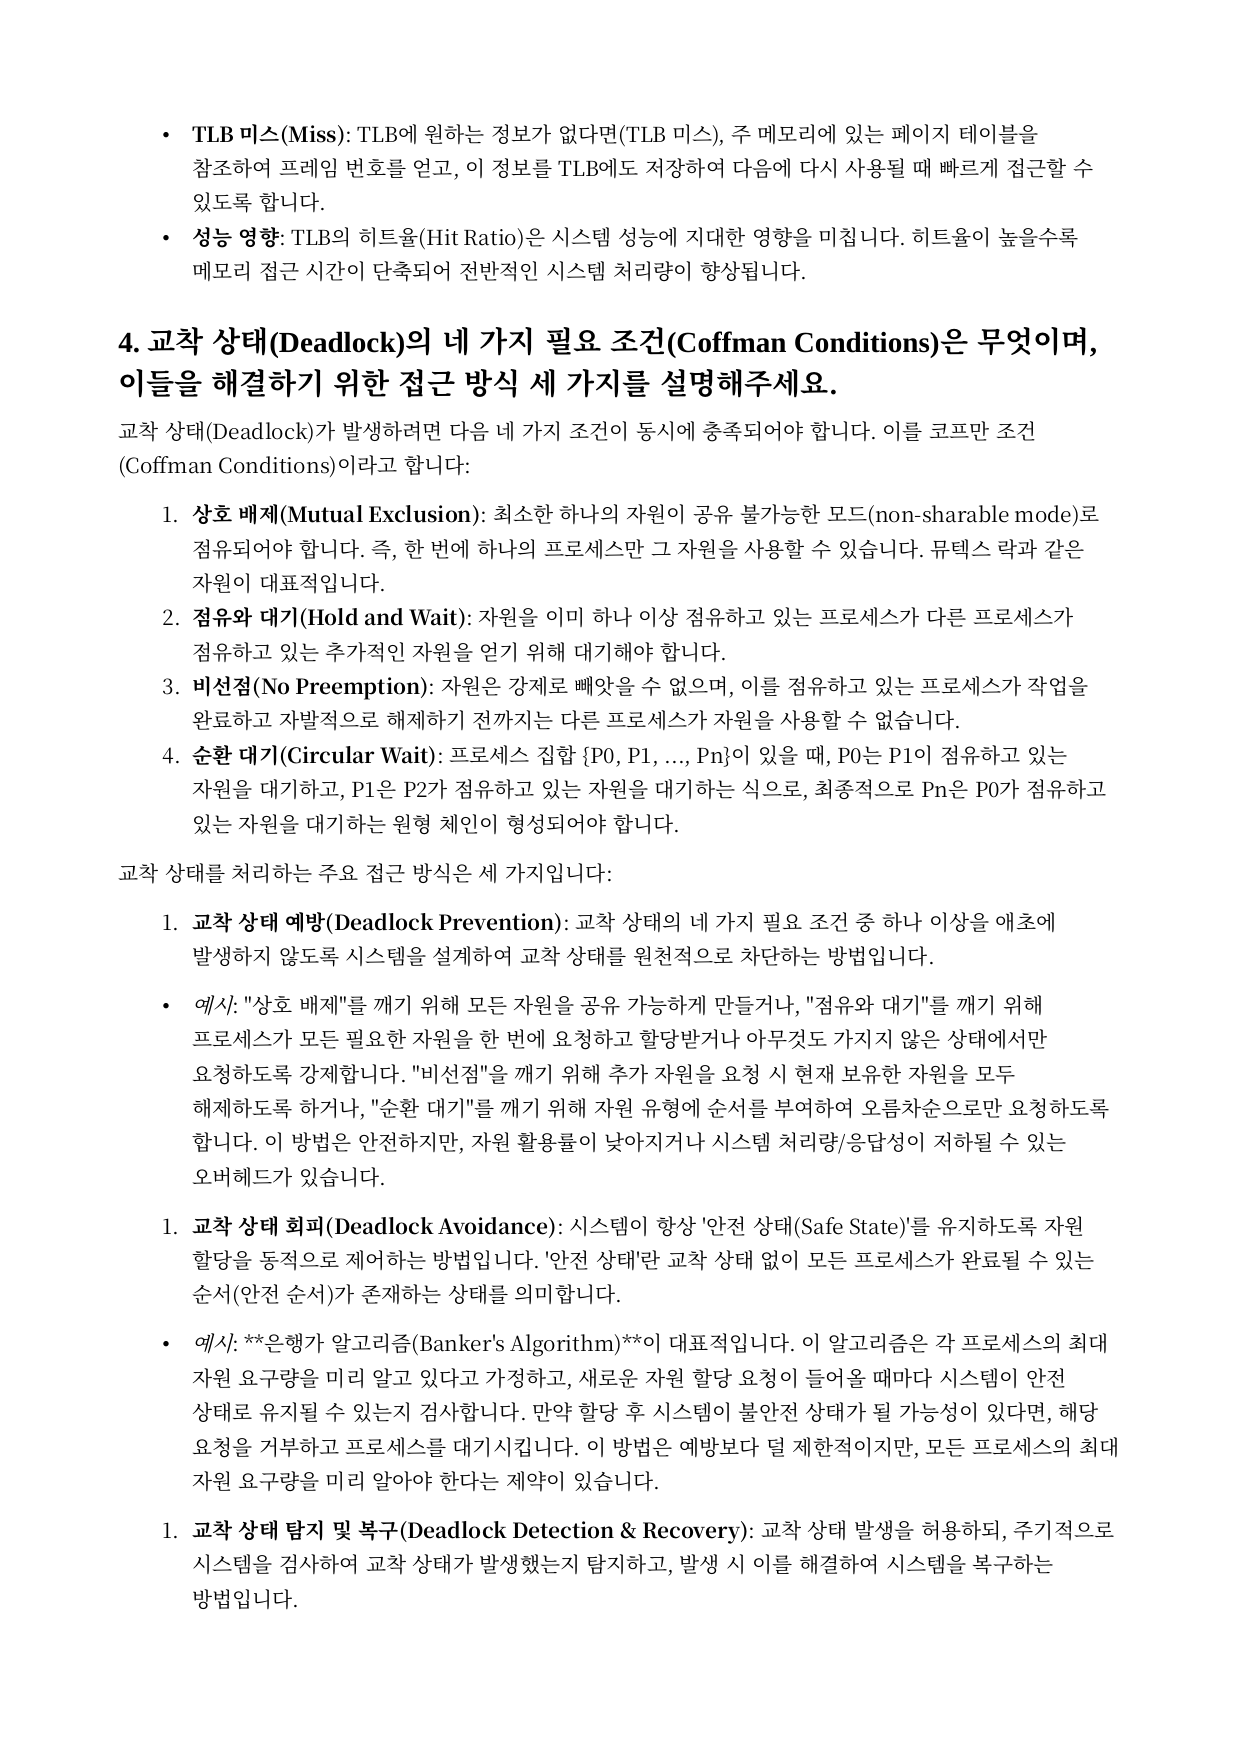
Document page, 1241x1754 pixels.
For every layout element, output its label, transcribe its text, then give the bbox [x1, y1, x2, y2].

list 교착 상태 회피(Deadlock Avoidance): 시스템이 항상 '안전 상태(Safe State)'를 유지하도록 자원 할당을 동적으로 제어하는 방법입니다. '안전 상태'란 교착 상태 없이 모든 프로세스가 완료될 수 있는 순서(안전 순서)가 존재하는 상태를 의미합니다. [162, 1210, 1122, 1309]
list 순환 대기(Circular Wait): 프로세스 집합 {P0, P1, ..., Pn}이 있을 때, P0는 P1이 점유하고 있는 자원을 대기하고, P1은 P2가 점유하고 있는 자원을 대기하는 식으로, 최종적으로 Pn은 P0가 점유하고 있는 자원을 대기하는 원형 체인이 형성되어야 합니다. [162, 739, 1122, 838]
list 성능 영향: TLB의 히트율(Hit Ratio)은 시스템 성능에 지대한 영향을 미칩니다. 히트율이 높을수록 메모리 접근 시간이 단축되어 전반적인 시스템 처리량이 향상됩니다. [162, 221, 1122, 286]
list TLB 미스(Miss): TLB에 원하는 정보가 없다면(TLB 미스), 주 메모리에 있는 페이지 테이블을 참조하여 프레임 번호를 얻고, 이 정보를 TLB에도 저장하여 다음에 다시 사용될 때 빠르게 접근할 수 있도록 합니다. [162, 118, 1122, 217]
list 비선점(No Preemption): 자원은 강제로 빼앗을 수 없으며, 이를 점유하고 있는 프로세스가 작업을 완료하고 자발적으로 해제하기 전까지는 다른 프로세스가 자원을 사용할 수 없습니다. [162, 671, 1122, 735]
list 상호 배제(Mutual Exclusion): 최소한 하나의 자원이 공유 불가능한 모드(non-sharable mode)로 점유되어야 합니다. 즉, 한 번에 하나의 프로세스만 그 자원을 사용할 수 있습니다. 뮤텍스 락과 같은 자원이 대표적입니다. [162, 499, 1122, 597]
subtitle 4. 교착 상태(Deadlock)의 네 가지 필요 조건(Coffman Conditions)은 무엇이며, 이들을 해결하기 위한 접근 방식 세 가지를 설명해주세요. [118, 319, 1122, 403]
list 교착 상태 예방(Deadlock Prevention): 교착 상태의 네 가지 필요 조건 중 하나 이상을 애초에 발생하지 않도록 시스템을 설계하여 교착 상태를 원천적으로 차단하는 방법입니다. [162, 906, 1122, 970]
list 예시: "상호 배제"를 깨기 위해 모든 자원을 공유 가능하게 만들거나, "점유와 대기"를 깨기 위해 프로세스가 모든 필요한 자원을 한 번에 요청하고 할당받거나 아무것도 가지지 않은 상태에서만 요청하도록 강제합니다. "비선점"을 깨기 위해 추가 자원을 요청 시 현재 보유한 자원을 모두 해제하도록 하거나, "순환 대기"를 깨기 위해 자원 유형에 순서를 부여하여 오름차순으로만 요청하도록 합니다. 이 방법은 안전하지만, 자원 활용률이 낮아지거나 시스템 처리량/응답성이 저하될 수 있는 오버헤드가 있습니다. [162, 989, 1122, 1191]
list 교착 상태 탐지 및 복구(Deadlock Detection & Recovery): 교착 상태 발생을 허용하되, 주기적으로 시스템을 검사하여 교착 상태가 발생했는지 탐지하고, 발생 시 이를 해결하여 시스템을 복구하는 방법입니다. [162, 1514, 1122, 1613]
text 교착 상태를 처리하는 주요 접근 방식은 세 가지입니다: [118, 857, 1122, 887]
list 점유와 대기(Hold and Wait): 자원을 이미 하나 이상 점유하고 있는 프로세스가 다른 프로세스가 점유하고 있는 추가적인 자원을 얻기 위해 대기해야 합니다. [162, 602, 1122, 666]
list 예시: **은행가 알고리즘(Banker's Algorithm)**이 대표적입니다. 이 알고리즘은 각 프로세스의 최대 자원 요구량을 미리 알고 있다고 가정하고, 새로운 자원 할당 요청이 들어올 때마다 시스템이 안전 상태로 유지될 수 있는지 검사합니다. 만약 할당 후 시스템이 불안전 상태가 될 가능성이 있다면, 해당 요청을 거부하고 프로세스를 대기시킵니다. 이 방법은 예방보다 덜 제한적이지만, 모든 프로세스의 최대 자원 요구량을 미리 알아야 한다는 제약이 있습니다. [162, 1328, 1122, 1495]
text 교착 상태(Deadlock)가 발생하려면 다음 네 가지 조건이 동시에 충족되어야 합니다. 이를 코프만 조건(Coffman Conditions)이라고 합니다: [118, 415, 1122, 480]
